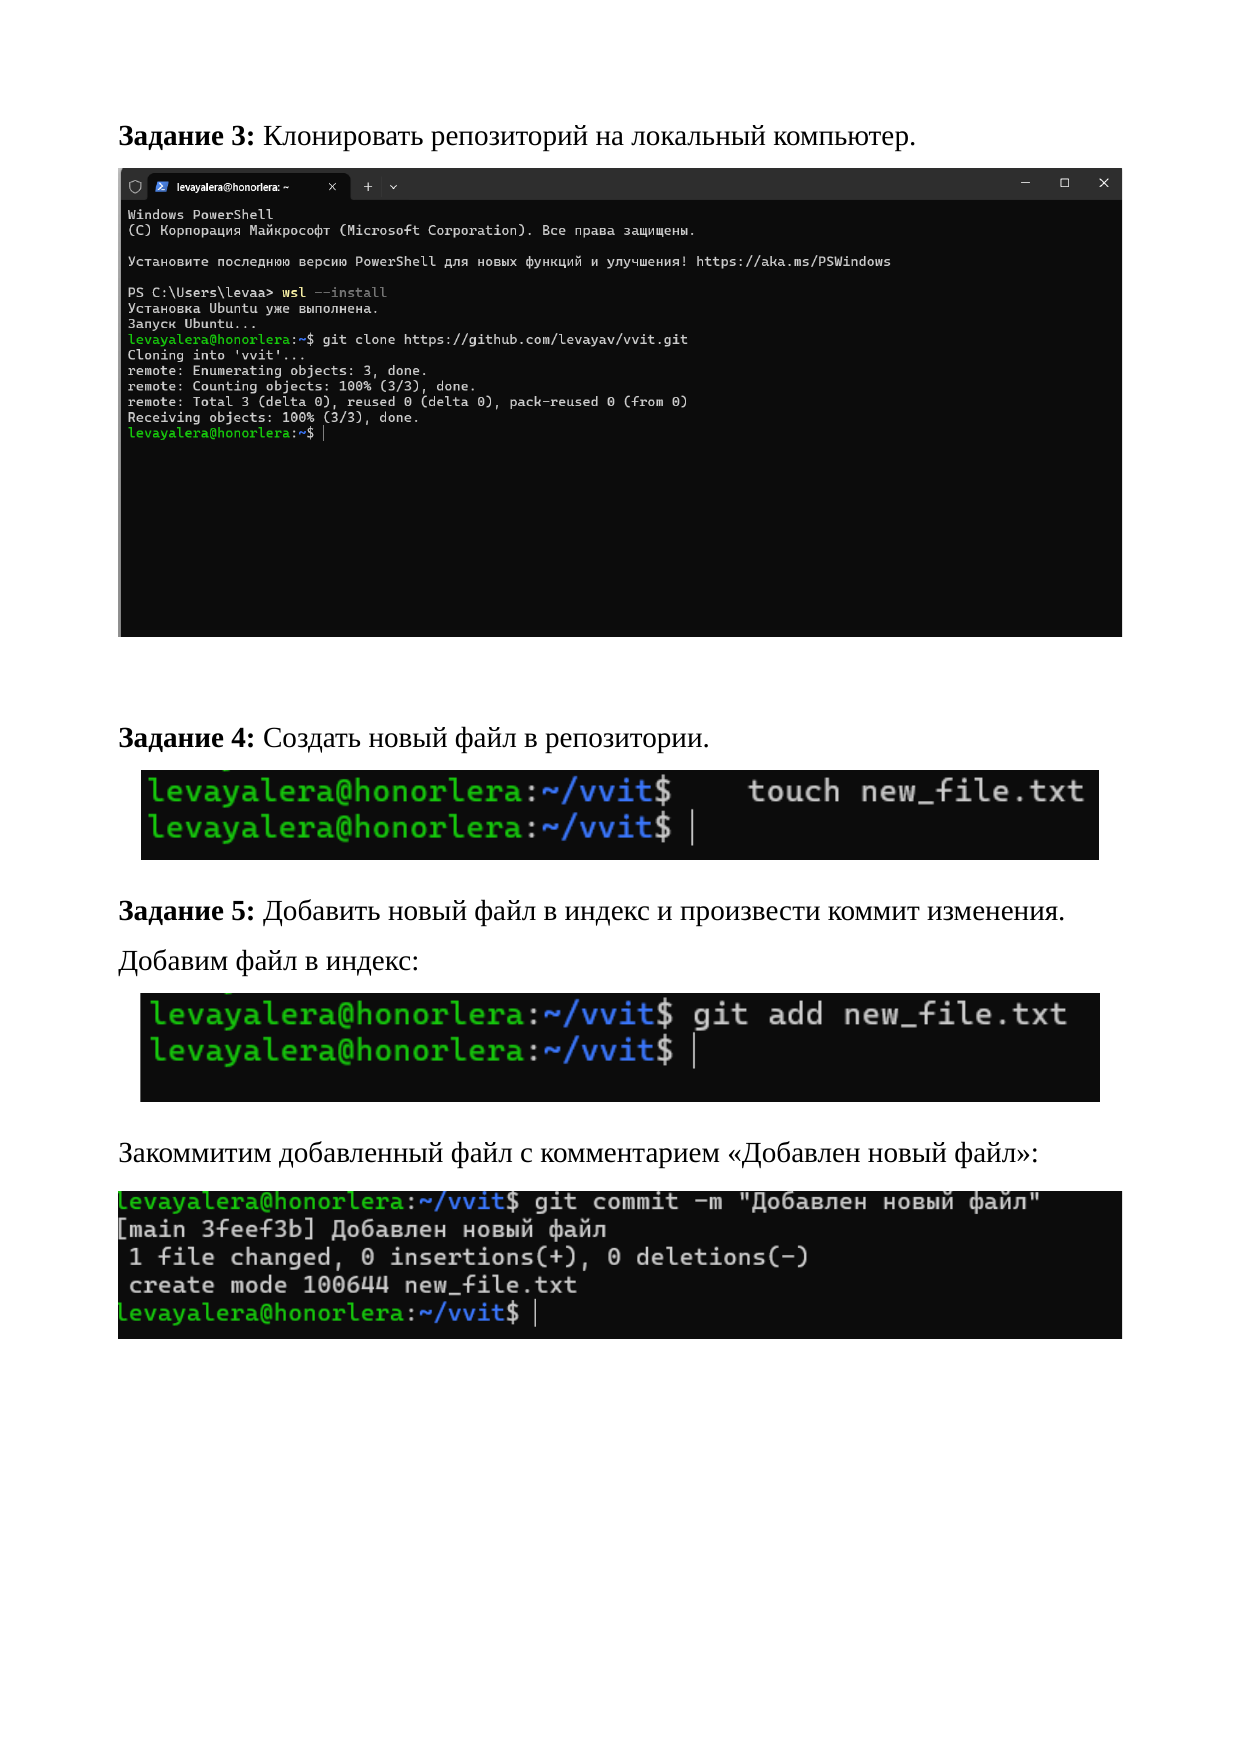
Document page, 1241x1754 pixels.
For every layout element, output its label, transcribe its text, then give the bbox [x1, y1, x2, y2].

picture [140, 993, 1100, 1102]
text Добавим файл в индекс: [118, 943, 1122, 977]
text Задание 3: Клонировать репозиторий на локальный компьютер. [118, 118, 1122, 152]
picture [118, 1191, 1123, 1339]
picture [118, 168, 1123, 637]
text Задание 5: Добавить новый файл в индекс и произвести коммит изменения. [118, 770, 1122, 927]
text Задание 4: Создать новый файл в репозитории. [118, 720, 1122, 754]
text Закоммитим добавленный файл с комментарием «Добавлен новый файл»: [118, 994, 1122, 1168]
picture [141, 770, 1099, 860]
